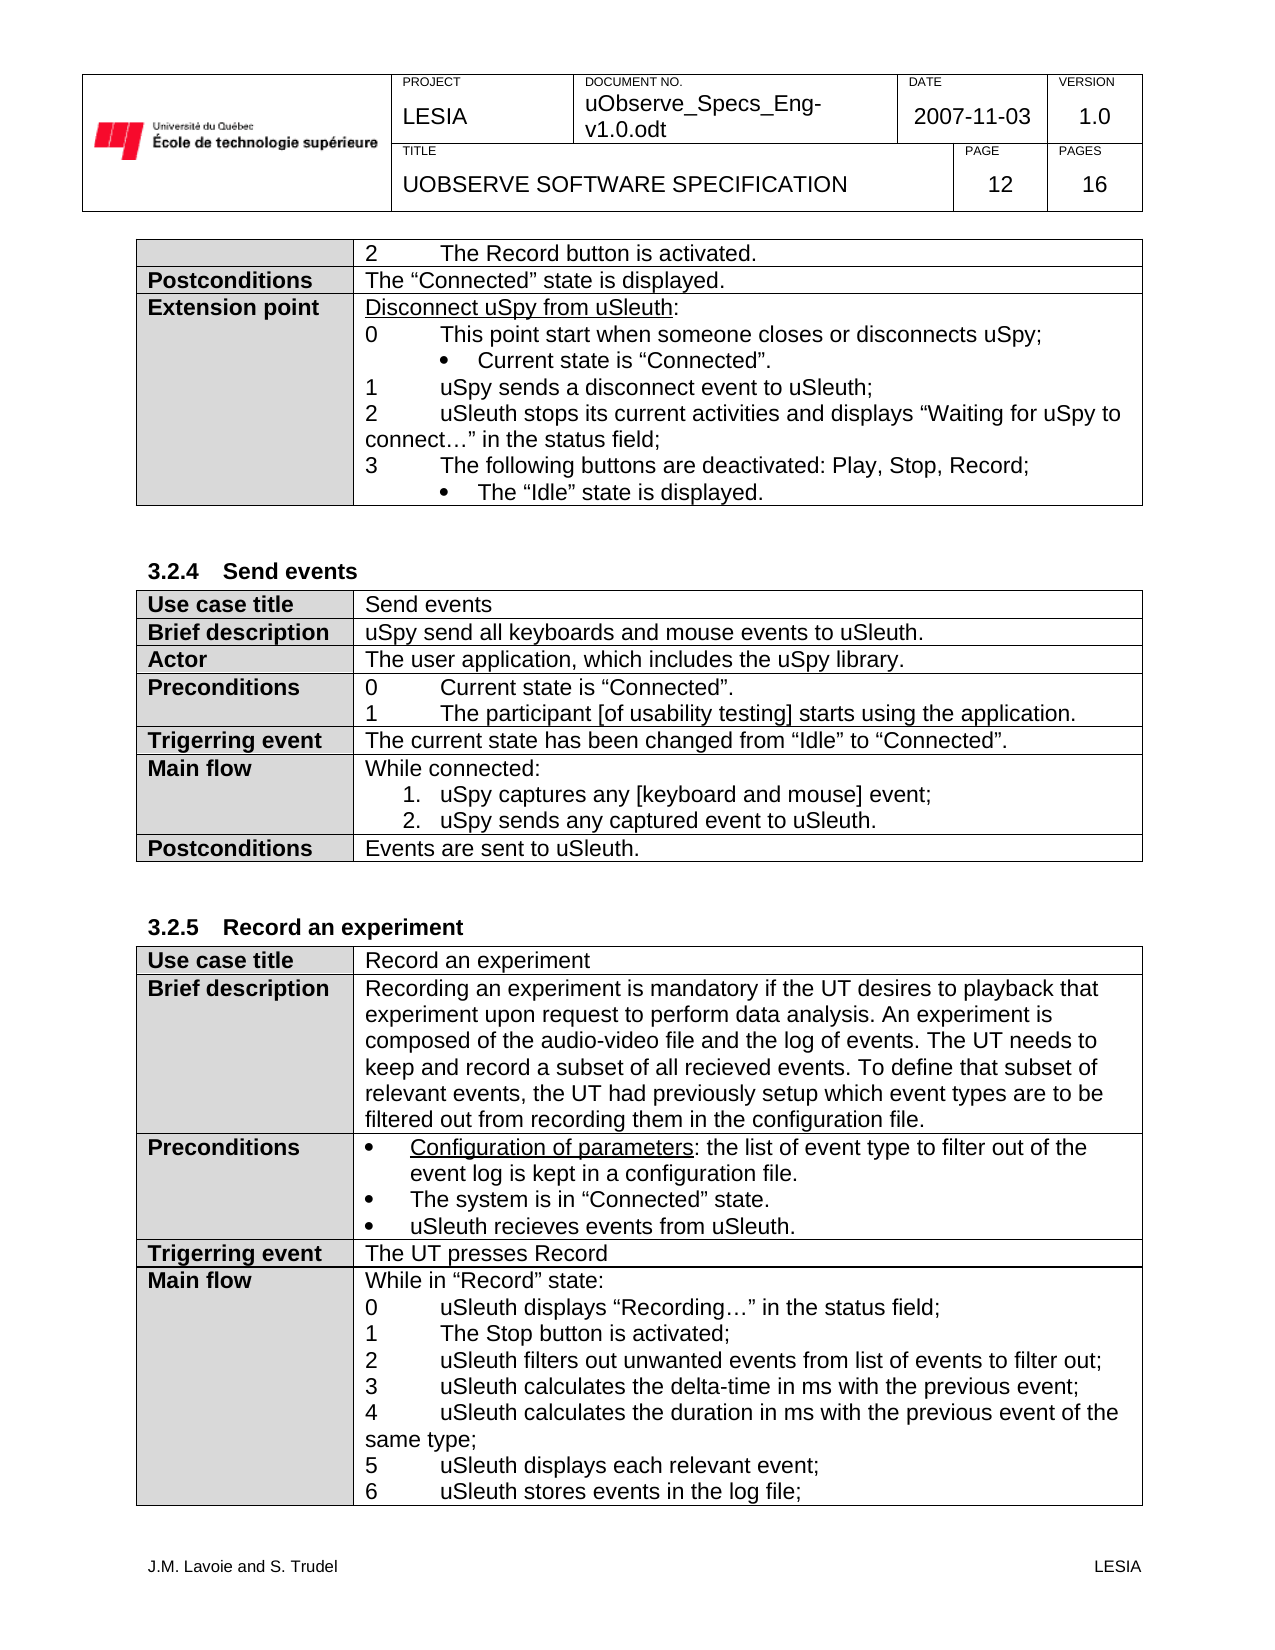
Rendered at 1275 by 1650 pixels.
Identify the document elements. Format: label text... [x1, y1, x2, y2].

table_cell Postconditions [137, 835, 353, 861]
table_cell Main flow [137, 755, 353, 834]
table_header Send events [354, 591, 1142, 618]
table_cell uSpy gets the server IP address and connects to it; uSleuth accepts the uSpy connection and displays “uSpy connected” in the status field; The Record button is activated. [354, 240, 1142, 266]
table_cell Actor [137, 646, 353, 672]
table_cell Brief description [137, 975, 353, 1133]
subtitle Send events [148, 558, 1157, 584]
subtitle Record an experiment [148, 913, 1157, 940]
table_cell Trigerring event [137, 727, 353, 753]
table_cell Postconditions [137, 267, 353, 293]
table_cell While in “Record” state: uSleuth displays “Recording…” in the status field; The Stop button is activated; uSleuth filters out unwanted events from list of events to filter out; uSleuth calculates the delta-time in ms with the previous event; uSleuth calculates the duration in ms with the previous event of the same type; uSleuth displays each relevant event; uSleuth stores events in the log file; uSleuth records the active video file; The UT presses Stop; uSleuth stops recording audio, video, and log files; uSleuth displays the video file on the first image uSleuth displays the log file on the first event; uSleuth displays “Playback – Still” in the status field. [354, 1268, 1142, 1505]
table_cell Preconditions [137, 1134, 353, 1239]
table_cell The current state has been changed from “Idle” to “Connected”. [354, 727, 1142, 753]
table_cell uSpy send all keyboards and mouse events to uSleuth. [354, 619, 1142, 645]
table_header Use case title [137, 591, 353, 618]
table_cell Recording an experiment is mandatory if the UT desires to playback that experiment upon request to perform data analysis. An experiment is composed of the audio-video file and the log of events. The UT needs to keep and record a subset of all recieved events. To define that subset of relevant events, the UT had previously setup which event types are to be filtered out from recording them in the configuration file. [354, 975, 1142, 1133]
table_cell Extension point [137, 294, 353, 505]
table_cell [137, 240, 353, 266]
table_cell Events are sent to uSleuth. [354, 835, 1142, 861]
table_cell Disconnect uSpy from uSleuth: This point start when someone closes or disconnects uSpy; Current state is “Connected”. uSpy sends a disconnect event to uSleuth; uSleuth stops its current activities and displays “Waiting for uSpy to connect…” in the status field; The following buttons are deactivated: Play, Stop, Record; The “Idle” state is displayed. [354, 294, 1142, 505]
table_cell The UT presses Record [354, 1240, 1142, 1266]
table_cell Main flow [137, 1268, 353, 1505]
table_cell Trigerring event [137, 1240, 353, 1266]
table_cell The user application, which includes the uSpy library. [354, 646, 1142, 672]
table_cell Preconditions [137, 674, 353, 726]
table_cell While connected: uSpy captures any [keyboard and mouse] event; uSpy sends any captured event to uSleuth. [354, 755, 1142, 834]
table_cell Configuration of parameters: the list of event type to filter out of the event log is kept in a configuration file. The system is in “Connected” state. uSleuth recieves events from uSleuth. [354, 1134, 1142, 1239]
table_header Record an experiment [354, 947, 1142, 973]
table_cell Current state is “Connected”. The participant [of usability testing] starts using the application. [354, 674, 1142, 726]
table_header Use case title [137, 947, 353, 973]
table_cell The “Connected” state is displayed. [354, 267, 1142, 293]
table_cell Brief description [137, 619, 353, 645]
